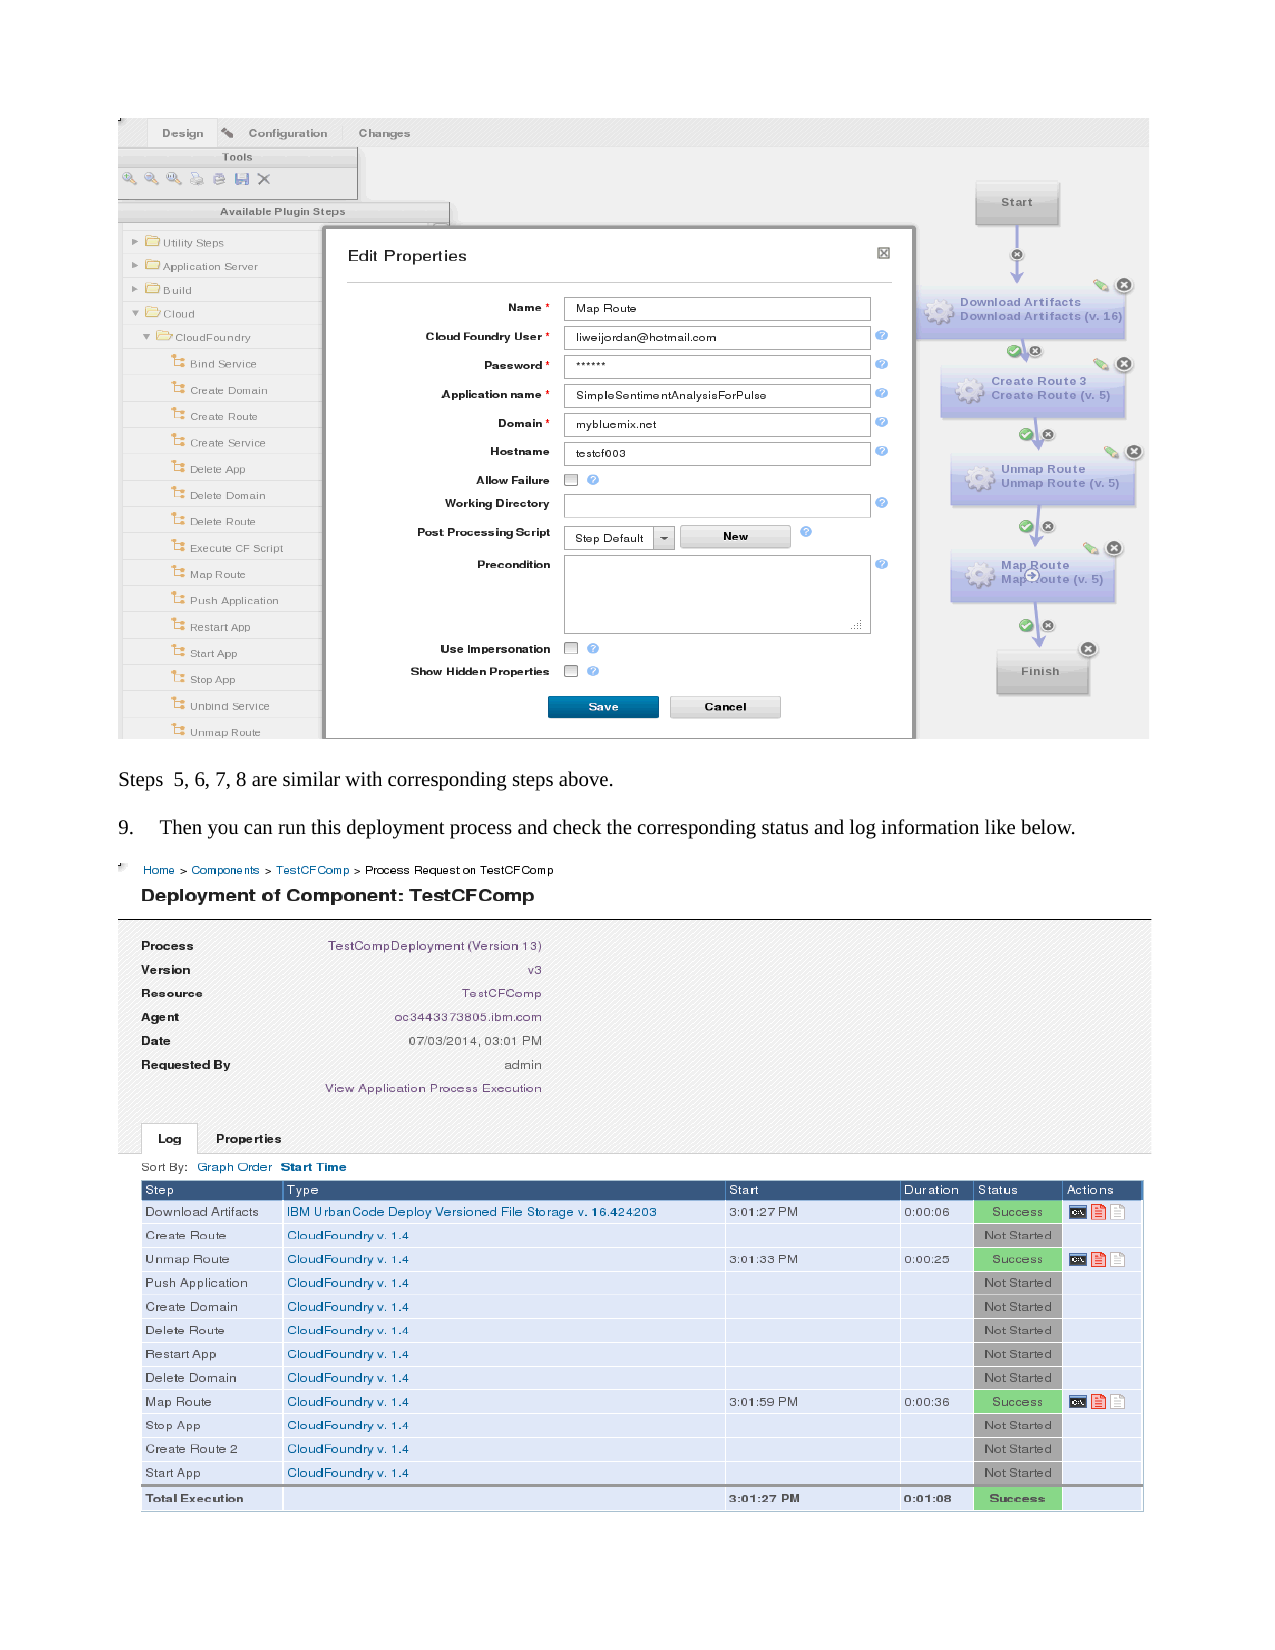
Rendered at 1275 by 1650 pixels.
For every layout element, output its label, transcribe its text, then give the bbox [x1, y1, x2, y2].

picture [118, 863, 1152, 1520]
picture [118, 118, 1150, 739]
list 9. Then you can run this deployment process and check the corresponding status and log information like below. [118, 815, 1157, 839]
text Steps 5, 6, 7, 8 are similar with corresponding steps above. [118, 767, 1157, 791]
